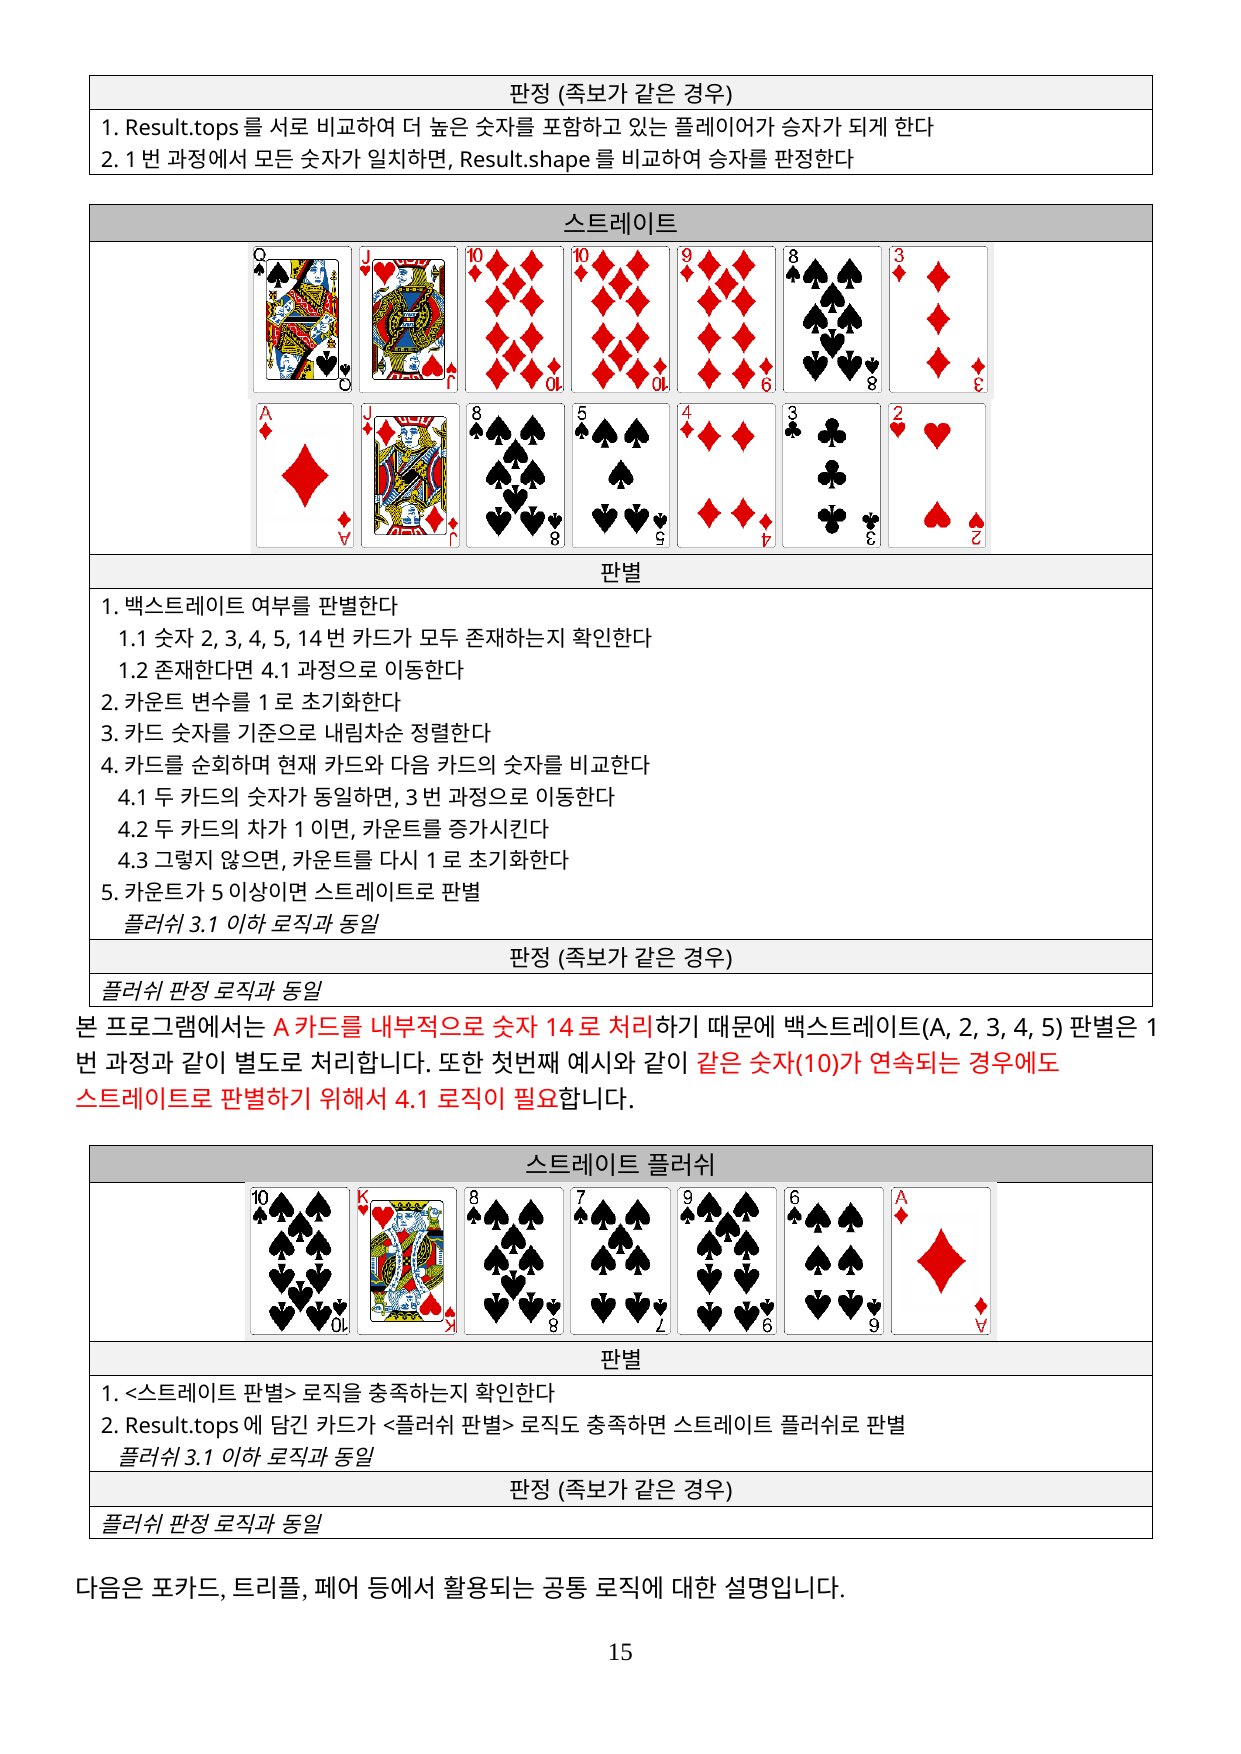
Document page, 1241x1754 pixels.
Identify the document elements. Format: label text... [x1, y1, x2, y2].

table_cell [90, 1183, 244, 1341]
table_cell 판별 [90, 555, 1152, 588]
table_header 스트레이트 [90, 205, 1152, 241]
table_cell 플러쉬 판정 로직과 동일 [90, 1507, 1152, 1538]
table_cell 1. Result.tops를 서로 비교하여 더 높은 숫자를 포함하고 있는 플레이어가 승자가 되게 한다 2. 1번 과정에서 모든 숫자가 일치하면, Result.shape를 비교하여 승자를 판정한다 [90, 110, 1152, 174]
table_cell 1. <스트레이트 판별> 로직을 충족하는지 확인한다 2. Result.tops에 담긴 카드가 <플러쉬 판별> 로직도 충족하면 스트레이트 플러쉬로 판별 플러쉬 3.1 이하 로직과 동일 [90, 1376, 1152, 1471]
text 다음은 포카드, 트리플, 페어 등에서 활용되는 공통 로직에 대한 설명입니다. [75, 1568, 1165, 1604]
table_header 스트레이트 플러쉬 [90, 1146, 1152, 1182]
table_cell 판별 [90, 1342, 1152, 1375]
table_cell 플러쉬 판정 로직과 동일 [90, 974, 1152, 1006]
table_cell [997, 1183, 1152, 1341]
table_cell [992, 399, 1152, 554]
table_cell 판정 (족보가 같은 경우) [90, 940, 1152, 973]
table_cell [90, 242, 247, 399]
table_cell [994, 242, 1152, 399]
table_cell 판정 (족보가 같은 경우) [90, 1472, 1152, 1506]
table_cell 판정 (족보가 같은 경우) [90, 76, 1152, 109]
table_cell 1. 백스트레이트 여부를 판별한다 1.1 숫자 2, 3, 4, 5, 14번 카드가 모두 존재하는지 확인한다 1.2 존재한다면 4.1 과정으로 이동한다 2. 카운트 변수를 1로 초기화한다 3. 카드 숫자를 기준으로 내림차순 정렬한다 4. 카드를 순회하며 현재 카드와 다음 카드의 숫자를 비교한다 4.1 두 카드의 숫자가 동일하면, 3번 과정으로 이동한다 4.2 두 카드의 차가 1이면, 카운트를 증가시킨다 4.3 그렇지 않으면, 카운트를 다시 1로 초기화한다 5. 카운트가 5이상이면 스트레이트로 판별 플러쉬 3.1 이하 로직과 동일 [90, 589, 1152, 939]
text 본 프로그램에서는 A카드를 내부적으로 숫자 14로 처리하기 때문에 백스트레이트(A, 2, 3, 4, 5) 판별은 1번 과정과 같이 별도로 처리합니다. 또한 첫번째 예시와 같이 같은 숫자(10)가 연속되는 경우에도 스트레이트로 판별하기 위해서 4.1 로직이 필요합니다. [75, 1007, 1165, 1116]
table_cell [90, 399, 250, 554]
